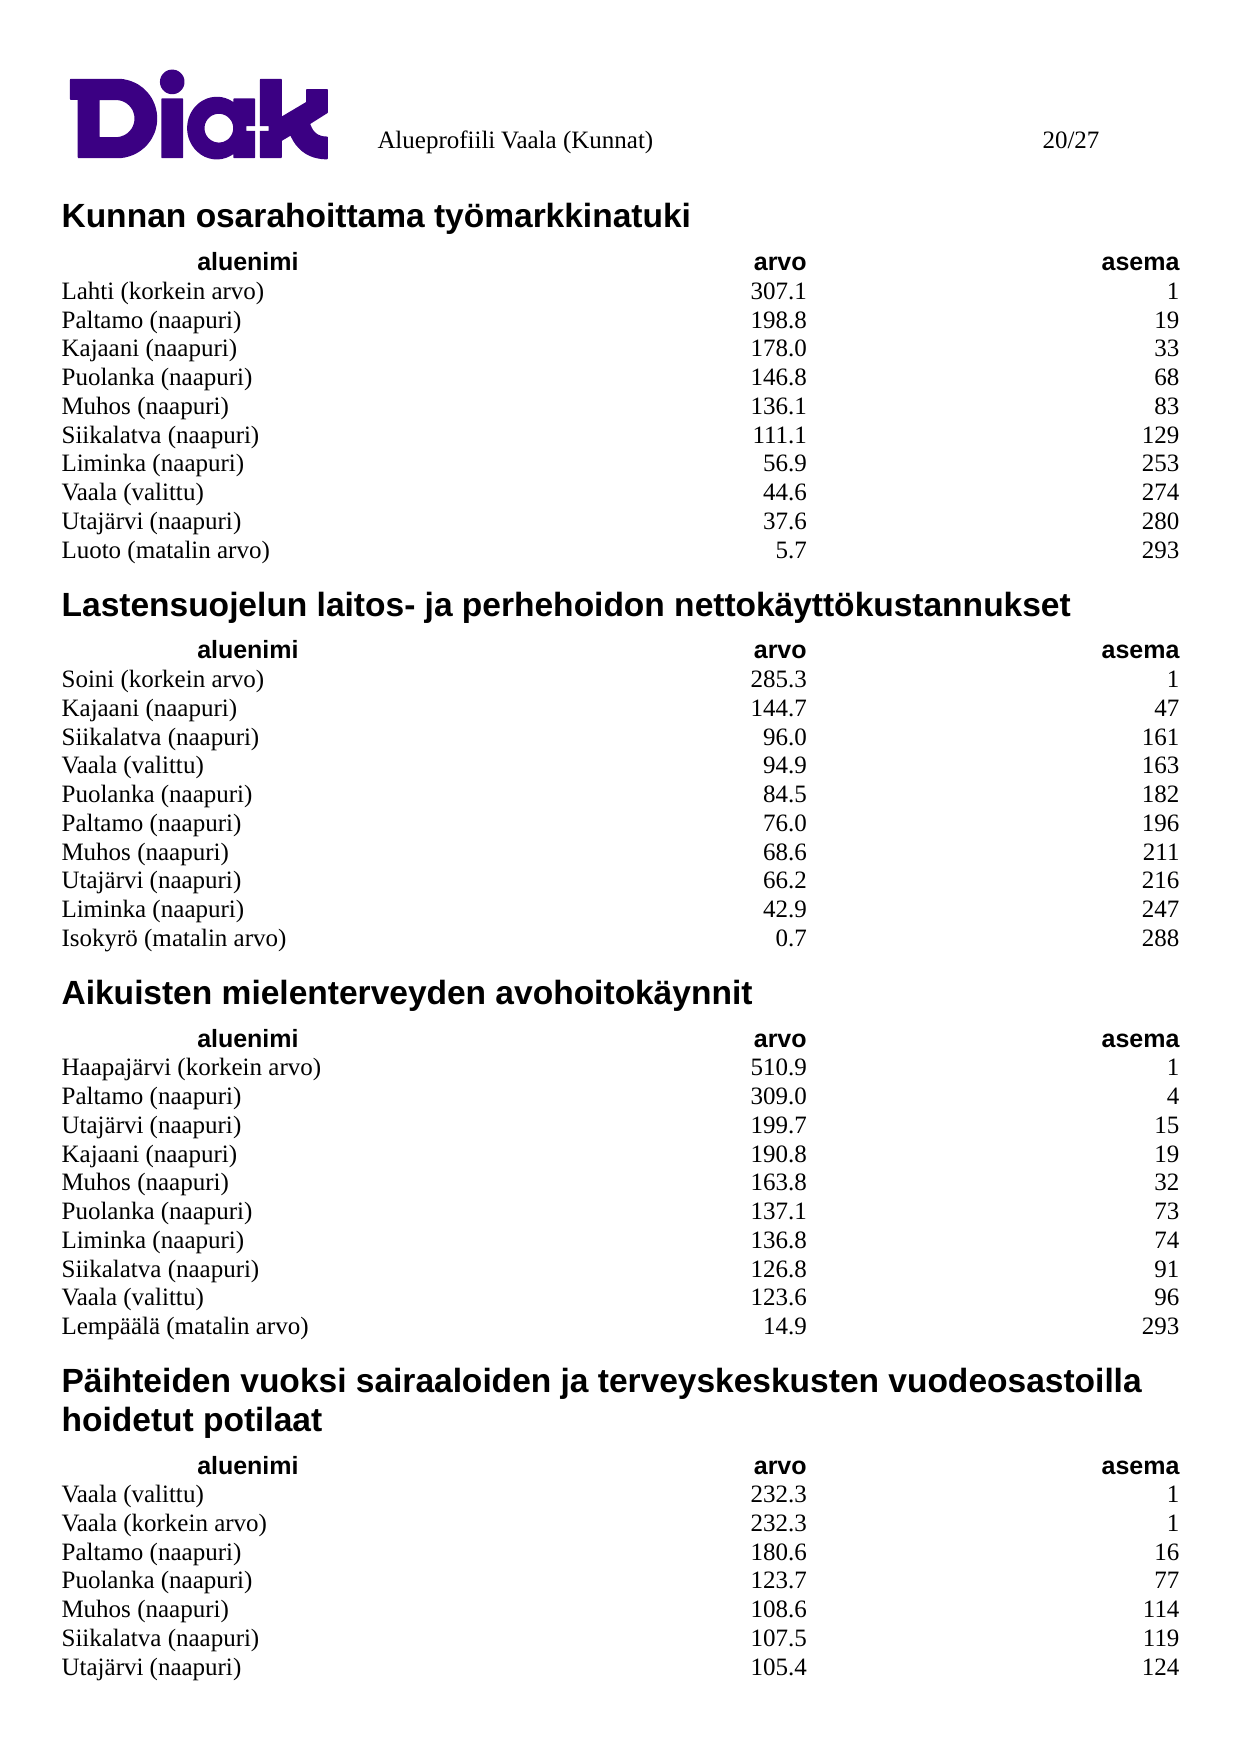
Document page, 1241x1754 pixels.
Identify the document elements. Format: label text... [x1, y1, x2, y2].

table_header asema [806, 1024, 1179, 1052]
table_cell 19 [806, 1139, 1179, 1167]
table_cell 180.6 [434, 1537, 806, 1566]
table_cell 1 [806, 1053, 1179, 1081]
table_cell 111.1 [434, 420, 806, 448]
table_cell 307.1 [434, 276, 806, 305]
table_cell 280 [806, 506, 1179, 535]
table_cell Luoto (matalin arvo) [61, 535, 434, 563]
table_cell 126.8 [434, 1254, 806, 1282]
table_cell 16 [806, 1537, 1179, 1566]
table_cell 196 [806, 808, 1179, 837]
table_cell 1 [806, 1479, 1179, 1508]
table_cell 182 [806, 779, 1179, 808]
subtitle Päihteiden vuoksi sairaaloiden ja terveyskeskusten vuodeosastoilla hoidetut potilaat [61, 1361, 1179, 1438]
table_cell 293 [806, 535, 1179, 563]
table_cell 123.6 [434, 1283, 806, 1311]
table_cell Siikalatva (naapuri) [61, 1623, 434, 1652]
table_cell 288 [806, 923, 1179, 952]
table_cell 105.4 [434, 1652, 806, 1681]
table_header asema [806, 247, 1179, 276]
table_cell 96 [806, 1283, 1179, 1311]
table_cell 178.0 [434, 334, 806, 362]
table_header aluenimi [61, 1451, 434, 1479]
table_header asema [806, 636, 1179, 664]
table_cell 33 [806, 334, 1179, 362]
table_cell 114 [806, 1594, 1179, 1623]
table_header asema [806, 1451, 1179, 1479]
table_cell 247 [806, 894, 1179, 923]
table_header aluenimi [61, 247, 434, 276]
table_cell 83 [806, 391, 1179, 420]
table_cell 73 [806, 1196, 1179, 1225]
table_cell Paltamo (naapuri) [61, 1537, 434, 1566]
table_cell 510.9 [434, 1053, 806, 1081]
table_cell 232.3 [434, 1479, 806, 1508]
table_cell 163 [806, 751, 1179, 779]
table_cell Siikalatva (naapuri) [61, 722, 434, 751]
table_cell 68 [806, 362, 1179, 391]
table_header arvo [434, 1451, 806, 1479]
table_cell 146.8 [434, 362, 806, 391]
table_cell Puolanka (naapuri) [61, 1566, 434, 1594]
table_cell 77 [806, 1566, 1179, 1594]
table_cell Muhos (naapuri) [61, 1594, 434, 1623]
table_cell 136.8 [434, 1225, 806, 1254]
table_cell Puolanka (naapuri) [61, 779, 434, 808]
table_cell 84.5 [434, 779, 806, 808]
table_cell Kajaani (naapuri) [61, 1139, 434, 1167]
table_cell Kajaani (naapuri) [61, 693, 434, 722]
table_cell Vaala (valittu) [61, 751, 434, 779]
table_cell 190.8 [434, 1139, 806, 1167]
table_cell 14.9 [434, 1311, 806, 1340]
table_cell Muhos (naapuri) [61, 391, 434, 420]
table_cell Utajärvi (naapuri) [61, 1652, 434, 1681]
table_cell Liminka (naapuri) [61, 1225, 434, 1254]
table_cell Puolanka (naapuri) [61, 362, 434, 391]
table_cell Lempäälä (matalin arvo) [61, 1311, 434, 1340]
table_cell 285.3 [434, 664, 806, 693]
table_cell Utajärvi (naapuri) [61, 506, 434, 535]
table_cell 1 [806, 1508, 1179, 1537]
table_cell 136.1 [434, 391, 806, 420]
table_cell Liminka (naapuri) [61, 449, 434, 477]
table_cell 66.2 [434, 866, 806, 894]
table_cell 119 [806, 1623, 1179, 1652]
table_cell Vaala (valittu) [61, 1479, 434, 1508]
table_cell 198.8 [434, 305, 806, 333]
table_header aluenimi [61, 1024, 434, 1052]
table_cell 199.7 [434, 1110, 806, 1139]
table_cell 293 [806, 1311, 1179, 1340]
table_cell Isokyrö (matalin arvo) [61, 923, 434, 952]
table_cell 274 [806, 477, 1179, 506]
table_cell Haapajärvi (korkein arvo) [61, 1053, 434, 1081]
table_cell 1 [806, 664, 1179, 693]
table_cell Utajärvi (naapuri) [61, 866, 434, 894]
table_cell Vaala (korkein arvo) [61, 1508, 434, 1537]
table_header arvo [434, 247, 806, 276]
table_cell Paltamo (naapuri) [61, 808, 434, 837]
table_cell Kajaani (naapuri) [61, 334, 434, 362]
table_cell 91 [806, 1254, 1179, 1282]
table_cell 107.5 [434, 1623, 806, 1652]
table_cell 96.0 [434, 722, 806, 751]
table_cell 108.6 [434, 1594, 806, 1623]
table_header aluenimi [61, 636, 434, 664]
table_header arvo [434, 1024, 806, 1052]
table_cell 56.9 [434, 449, 806, 477]
table_cell 68.6 [434, 837, 806, 866]
table_cell 4 [806, 1081, 1179, 1110]
table_cell 5.7 [434, 535, 806, 563]
table_cell Soini (korkein arvo) [61, 664, 434, 693]
table_cell Siikalatva (naapuri) [61, 420, 434, 448]
table_cell 19 [806, 305, 1179, 333]
table_cell 137.1 [434, 1196, 806, 1225]
table_cell Puolanka (naapuri) [61, 1196, 434, 1225]
table_cell Paltamo (naapuri) [61, 305, 434, 333]
table_cell 309.0 [434, 1081, 806, 1110]
table_cell 253 [806, 449, 1179, 477]
subtitle Aikuisten mielenterveyden avohoitokäynnit [61, 973, 1179, 1011]
table_cell 1 [806, 276, 1179, 305]
table_cell 216 [806, 866, 1179, 894]
table_cell 15 [806, 1110, 1179, 1139]
table_cell 37.6 [434, 506, 806, 535]
subtitle Kunnan osarahoittama työmarkkinatuki [61, 196, 1179, 235]
table_cell 42.9 [434, 894, 806, 923]
table_cell 76.0 [434, 808, 806, 837]
table_cell Utajärvi (naapuri) [61, 1110, 434, 1139]
table_cell Vaala (valittu) [61, 1283, 434, 1311]
table_cell 161 [806, 722, 1179, 751]
table_cell 44.6 [434, 477, 806, 506]
table_cell Lahti (korkein arvo) [61, 276, 434, 305]
table_cell 123.7 [434, 1566, 806, 1594]
table_cell 129 [806, 420, 1179, 448]
table_cell Paltamo (naapuri) [61, 1081, 434, 1110]
table_cell 32 [806, 1168, 1179, 1196]
table_cell Siikalatva (naapuri) [61, 1254, 434, 1282]
table_header arvo [434, 636, 806, 664]
table_cell 144.7 [434, 693, 806, 722]
table_cell 211 [806, 837, 1179, 866]
table_cell Liminka (naapuri) [61, 894, 434, 923]
table_cell 232.3 [434, 1508, 806, 1537]
table_cell 0.7 [434, 923, 806, 952]
table_cell Muhos (naapuri) [61, 837, 434, 866]
table_cell 124 [806, 1652, 1179, 1681]
table_cell Muhos (naapuri) [61, 1168, 434, 1196]
subtitle Lastensuojelun laitos- ja perhehoidon nettokäyttökustannukset [61, 584, 1179, 623]
table_cell Vaala (valittu) [61, 477, 434, 506]
table_cell 163.8 [434, 1168, 806, 1196]
table_cell 47 [806, 693, 1179, 722]
table_cell 74 [806, 1225, 1179, 1254]
table_cell 94.9 [434, 751, 806, 779]
